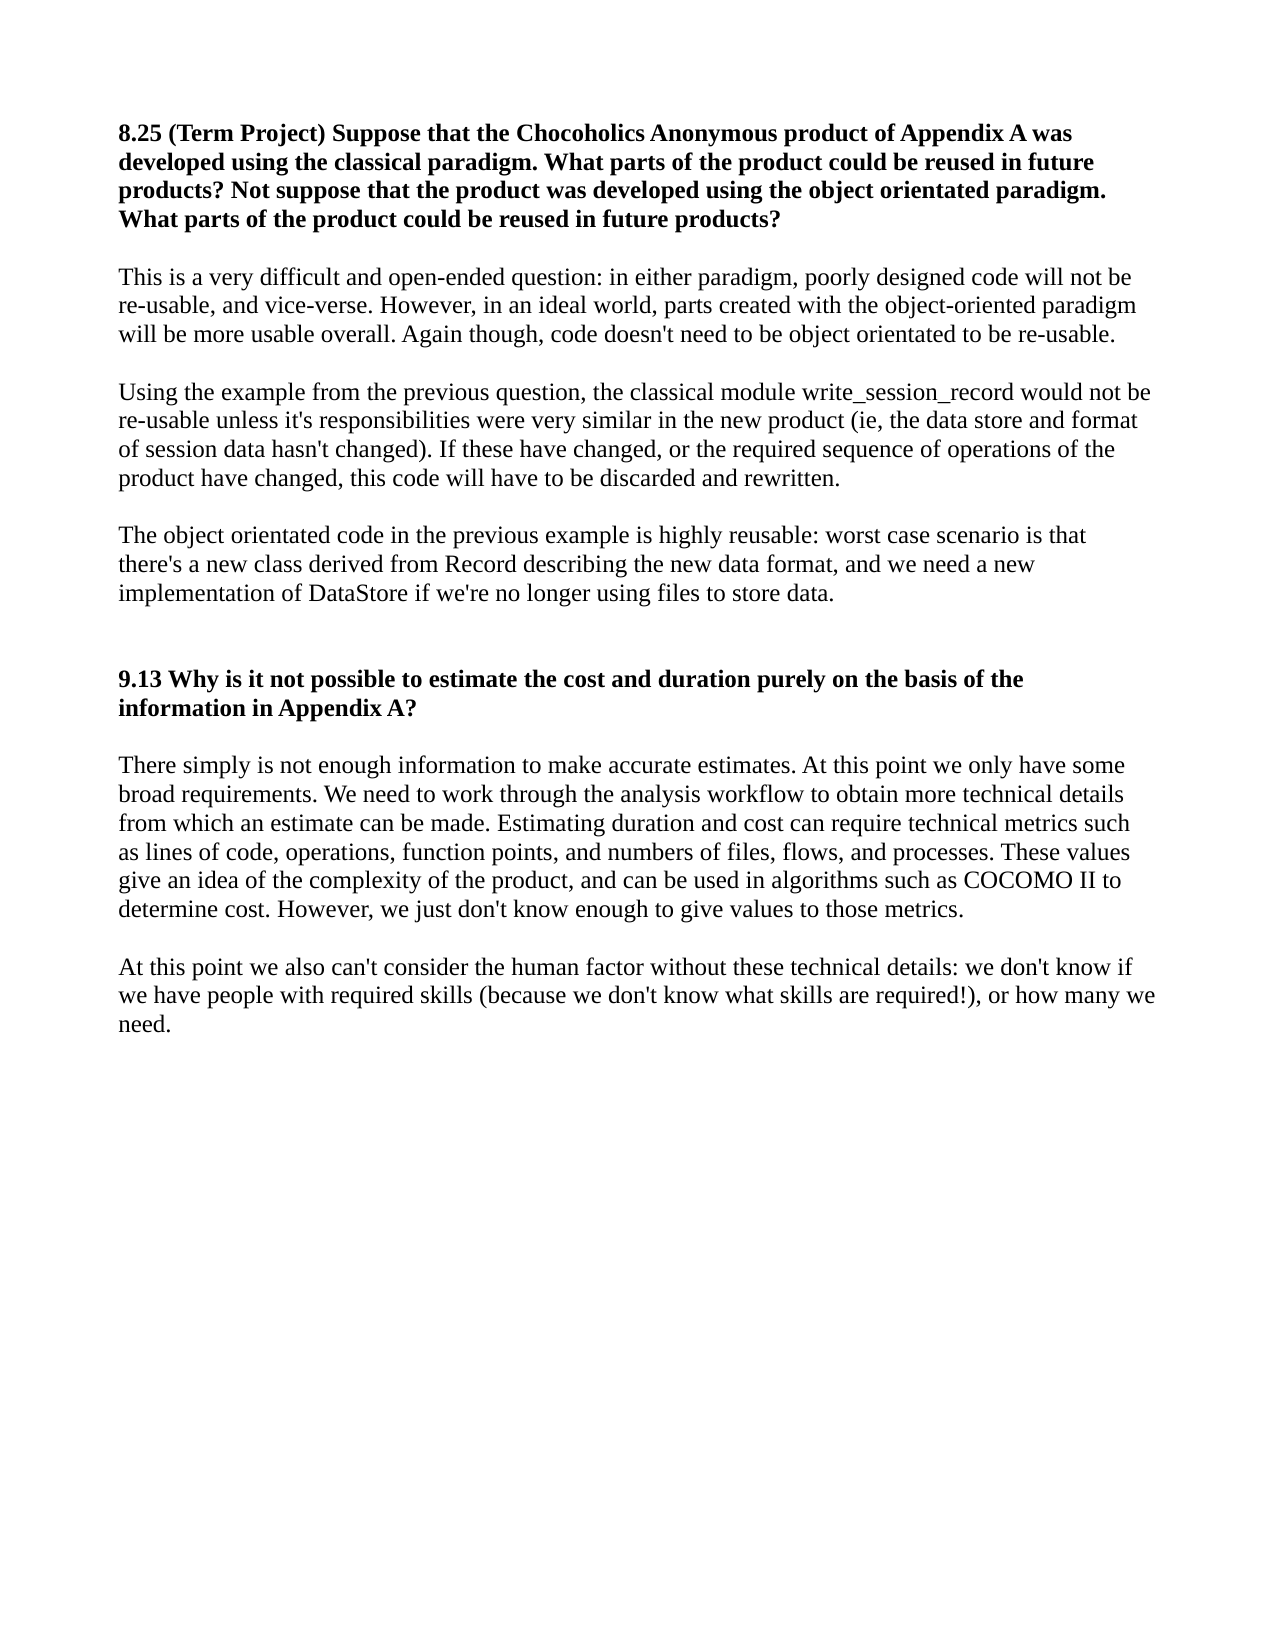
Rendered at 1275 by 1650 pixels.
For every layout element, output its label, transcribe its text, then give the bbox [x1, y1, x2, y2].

text Using the example from the previous question, the classical module write_session_record would not be re-usable unless it's responsibilities were very similar in the new product (ie, the data store and format of session data hasn't changed). If these have changed, or the required sequence of operations of the product have changed, this code will have to be discarded and rewritten. [118, 377, 1157, 492]
text 9.13 Why is it not possible to estimate the cost and duration purely on the basis of the information in Appendix A? [118, 664, 1157, 722]
text This is a very difficult and open-ended question: in either paradigm, poorly designed code will not be re-usable, and vice-verse. However, in an ideal world, parts created with the object-oriented paradigm will be more usable overall. Again though, code doesn't need to be object orientated to be re-usable. [118, 262, 1157, 348]
text At this point we also can't consider the human factor without these technical details: we don't know if we have people with required skills (because we don't know what skills are required!), or how many we need. [118, 952, 1157, 1038]
text 8.25 (Term Project) Suppose that the Chocoholics Anonymous product of Appendix A was developed using the classical paradigm. What parts of the product could be reused in future products? Not suppose that the product was developed using the object orientated paradigm. What parts of the product could be reused in future products? [118, 118, 1157, 233]
text The object orientated code in the previous example is highly reusable: worst case scenario is that there's a new class derived from Record describing the new data format, and we need a new implementation of DataStore if we're no longer using files to store data. [118, 521, 1157, 607]
text There simply is not enough information to make accurate estimates. At this point we only have some broad requirements. We need to work through the analysis workflow to obtain more technical details from which an estimate can be made. Estimating duration and cost can require technical metrics such as lines of code, operations, function points, and numbers of files, flows, and processes. These values give an idea of the complexity of the product, and can be used in algorithms such as COCOMO II to determine cost. However, we just don't know enough to give values to those metrics. [118, 751, 1157, 923]
